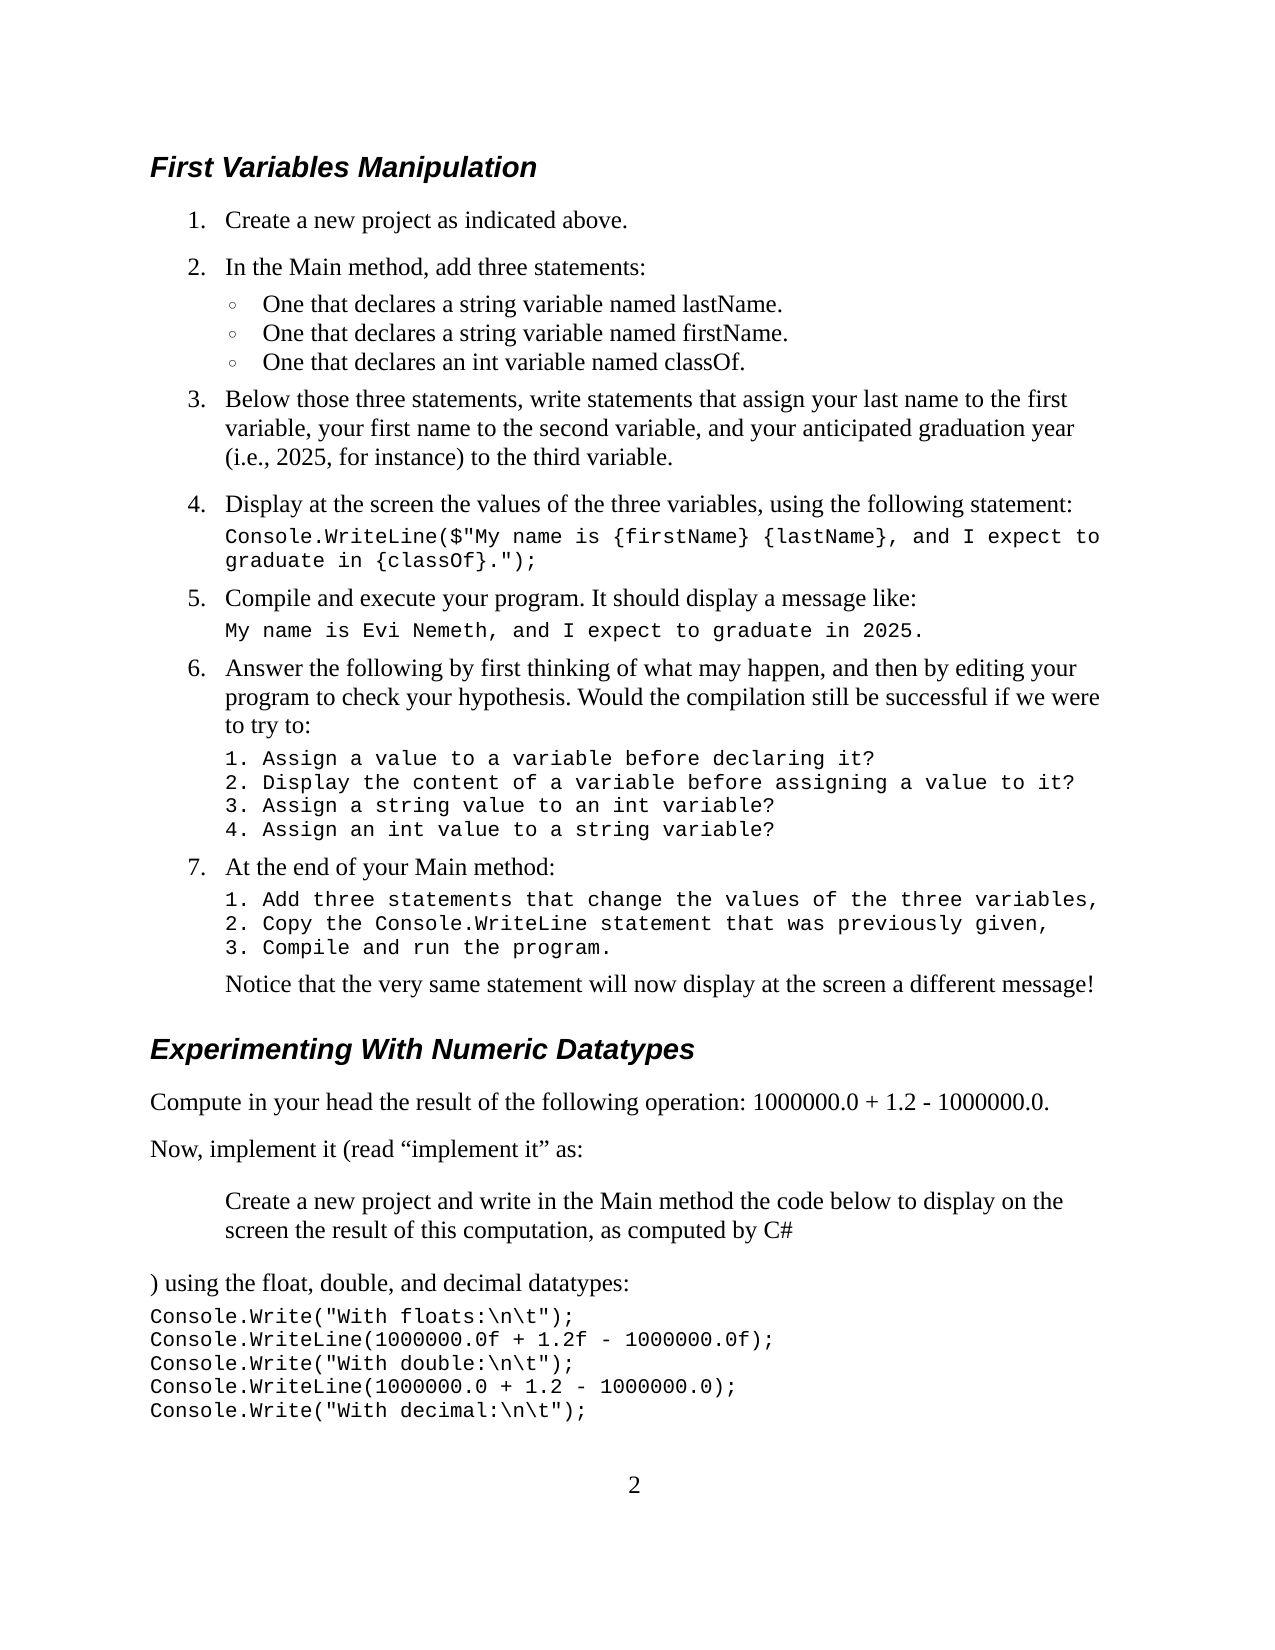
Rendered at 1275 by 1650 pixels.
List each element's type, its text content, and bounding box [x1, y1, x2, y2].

text Console.WriteLine(1000000.0f + 1.2f - 1000000.0f); [150, 1329, 1125, 1353]
list Copy the Console.WriteLine statement that was previously given, [225, 913, 1125, 937]
text Console.Write("With double:\n\t"); [150, 1353, 1125, 1377]
text Console.WriteLine(1000000.0 + 1.2 - 1000000.0); [150, 1377, 1125, 1400]
list One that declares a string variable named firstName. [225, 318, 1125, 347]
list Below those three statements, write statements that assign your last name to the first variable, your first name to the second variable, and your anticipated graduation year (i.e., 2025, for instance) to the third variable. [187, 384, 1125, 471]
list Assign a string value to an int variable? [225, 796, 1125, 819]
text Create a new project and write in the Main method the code below to display on the screen the result of this computation, as computed by C# [225, 1186, 1125, 1244]
list One that declares an int variable named classOf. [225, 347, 1125, 376]
subtitle Experimenting With Numeric Datatypes [150, 1032, 1125, 1066]
list Notice that the very same statement will now display at the screen a different message! [187, 969, 1125, 998]
text Console.Write("With decimal:\n\t"); [150, 1400, 1125, 1424]
list At the end of your Main method: [187, 852, 1125, 881]
list Add three statements that change the values of the three variables, [225, 889, 1125, 913]
list In the Main method, add three statements: [187, 252, 1125, 280]
list Console.WriteLine($"My name is {firstName} {lastName}, and I expect to graduate in {classOf}."); [187, 526, 1125, 574]
list My name is Evi Nemeth, and I expect to graduate in 2025. [187, 620, 1125, 644]
list Answer the following by first thinking of what may happen, and then by editing your program to check your hypothesis. Would the compilation still be successful if we were to try to: [187, 653, 1125, 739]
list Display the content of a variable before assigning a value to it? [225, 772, 1125, 796]
list Assign an int value to a string variable? [225, 819, 1125, 843]
text Now, implement it (read “implement it” as: [150, 1134, 1125, 1162]
list One that declares a string variable named lastName. [225, 289, 1125, 318]
text Console.Write("With floats:\n\t"); [150, 1306, 1125, 1329]
list Create a new project as indicated above. [187, 205, 1125, 234]
text ) using the float, double, and decimal datatypes: [150, 1268, 1125, 1297]
subtitle First Variables Manipulation [150, 150, 1125, 183]
list Compile and run the program. [225, 937, 1125, 960]
list Display at the screen the values of the three variables, using the following statement: [187, 489, 1125, 517]
list Compile and execute your program. It should display a message like: [187, 583, 1125, 611]
text Compute in your head the result of the following operation: 1000000.0 + 1.2 - 1000000.0. [150, 1087, 1125, 1116]
list Assign a value to a variable before declaring it? [225, 748, 1125, 772]
